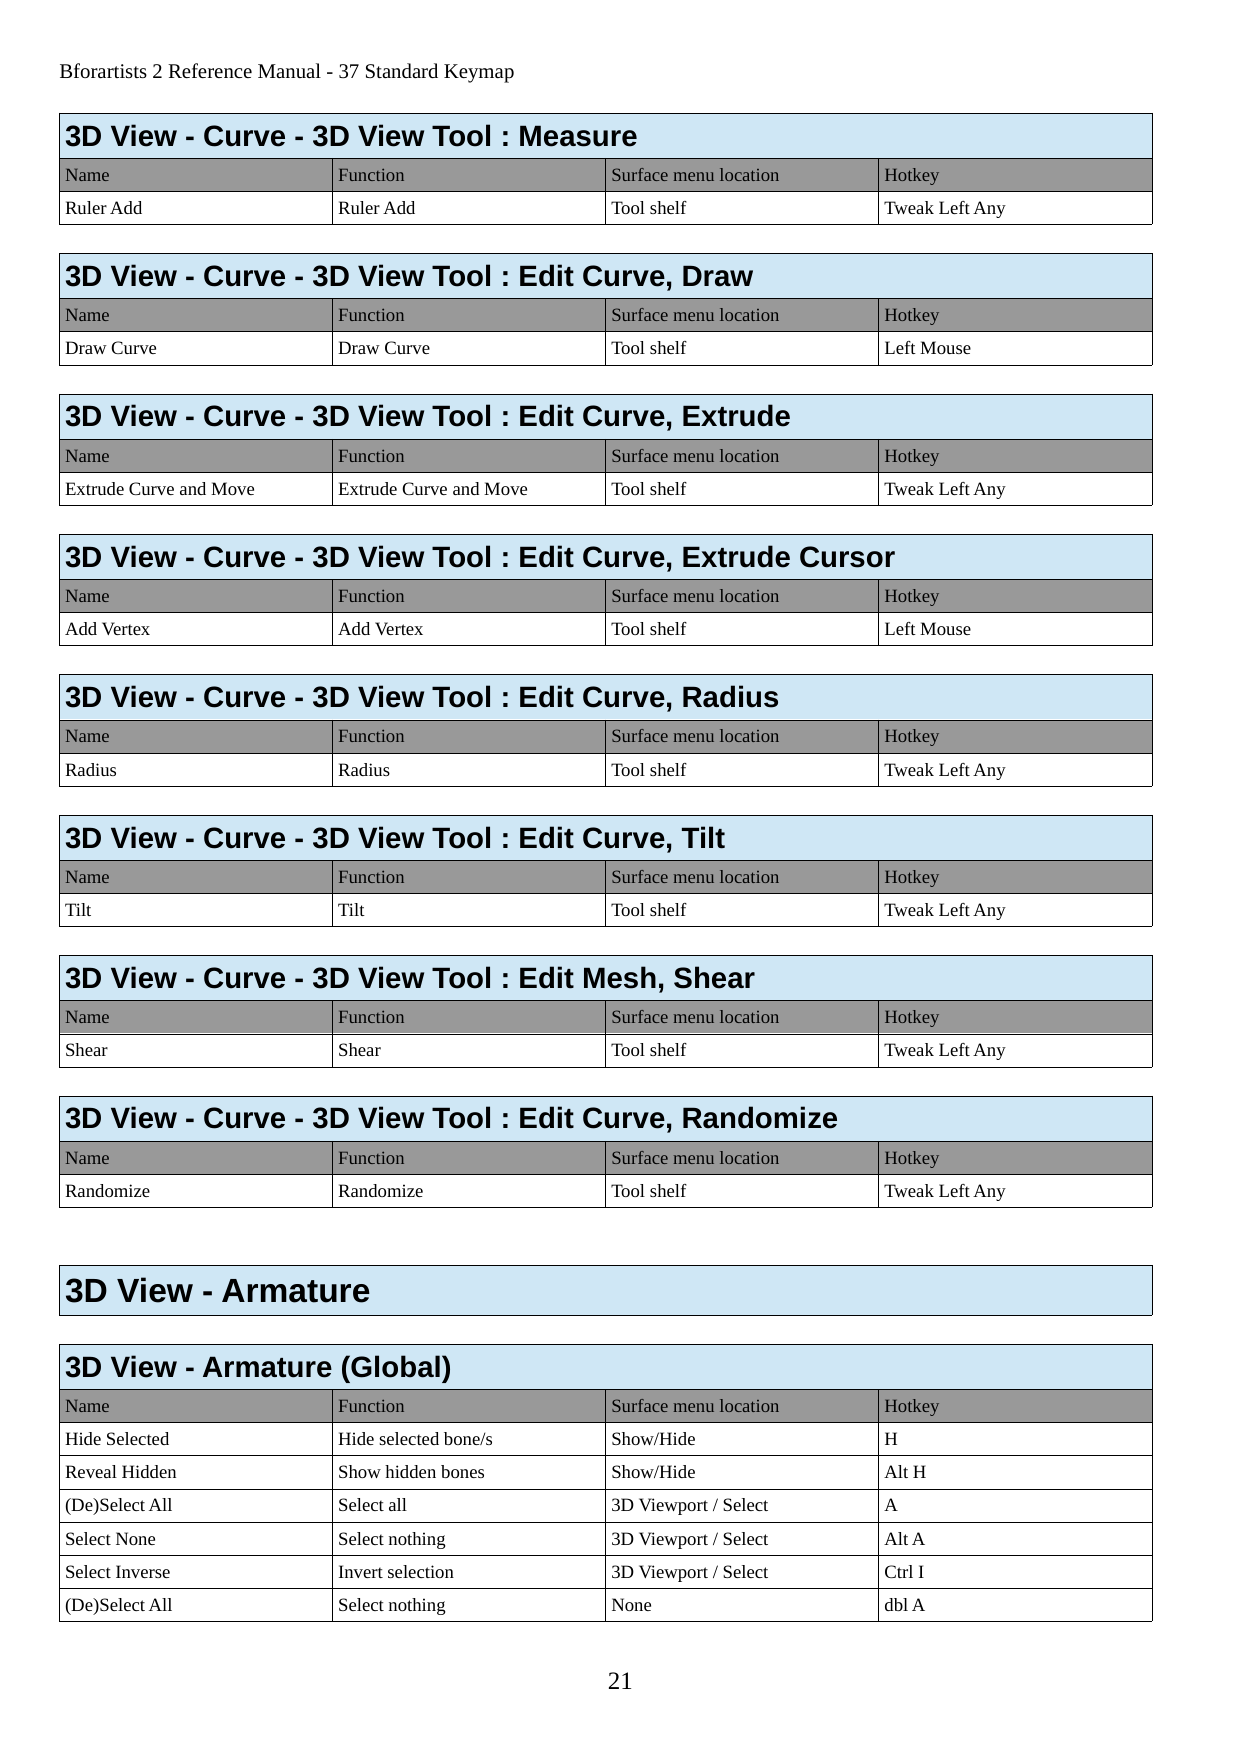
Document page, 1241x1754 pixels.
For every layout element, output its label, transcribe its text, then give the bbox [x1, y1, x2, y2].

table_cell Ctrl I [879, 1556, 1152, 1588]
table_cell Invert selection [333, 1556, 605, 1588]
table_cell Tool shelf [606, 332, 878, 364]
table_cell Hotkey [879, 159, 1152, 191]
table_cell Select all [333, 1490, 605, 1522]
table_cell Function [333, 1142, 605, 1174]
table_cell Name [60, 1390, 332, 1422]
table_cell Alt A [879, 1523, 1152, 1555]
table_cell Function [333, 299, 605, 331]
table_cell Select Inverse [60, 1556, 332, 1588]
table_cell Randomize [60, 1175, 332, 1207]
table_cell Function [333, 721, 605, 753]
table_cell Select nothing [333, 1589, 605, 1621]
table_cell Hotkey [879, 1390, 1152, 1422]
table_cell None [606, 1589, 878, 1621]
table_cell Surface menu location [606, 1390, 878, 1422]
table_cell Hide Selected [60, 1423, 332, 1455]
table_cell Surface menu location [606, 159, 878, 191]
table_cell Name [60, 159, 332, 191]
table_cell Name [60, 1142, 332, 1174]
table_cell Tool shelf [606, 1175, 878, 1207]
table_cell Name [60, 299, 332, 331]
table_cell Ruler Add [60, 192, 332, 224]
table_cell Left Mouse [879, 613, 1152, 645]
table_cell Name [60, 861, 332, 893]
table_cell A [879, 1490, 1152, 1522]
table_cell Extrude Curve and Move [60, 473, 332, 505]
table_cell Tilt [60, 894, 332, 926]
table_cell Draw Curve [60, 332, 332, 364]
table_cell Name [60, 721, 332, 753]
table_cell Tilt [333, 894, 605, 926]
table_cell Hotkey [879, 1142, 1152, 1174]
table_cell Randomize [333, 1175, 605, 1207]
table_cell Alt H [879, 1456, 1152, 1488]
table_cell Surface menu location [606, 299, 878, 331]
table_header 3D View - Armature [60, 1266, 1152, 1315]
table_cell Surface menu location [606, 580, 878, 612]
table_cell Tool shelf [606, 894, 878, 926]
table_cell Radius [333, 754, 605, 786]
table_cell Select nothing [333, 1523, 605, 1555]
table_cell Radius [60, 754, 332, 786]
table_header 3D View - Armature (Global) [60, 1345, 1152, 1389]
table_cell (De)Select All [60, 1589, 332, 1621]
table_cell Function [333, 1390, 605, 1422]
table_cell Tool shelf [606, 1035, 878, 1067]
table_cell dbl A [879, 1589, 1152, 1621]
table_cell Hotkey [879, 861, 1152, 893]
table_cell Left Mouse [879, 332, 1152, 364]
table_cell Tweak Left Any [879, 894, 1152, 926]
table_cell Tool shelf [606, 192, 878, 224]
table_cell Name [60, 580, 332, 612]
table_cell Add Vertex [60, 613, 332, 645]
table_cell Show/Hide [606, 1456, 878, 1488]
table_cell Hide selected bone/s [333, 1423, 605, 1455]
table_cell 3D Viewport / Select [606, 1523, 878, 1555]
table_header 3D View - Curve - 3D View Tool : Edit Curve, Extrude [60, 395, 1152, 439]
table_header 3D View - Curve - 3D View Tool : Edit Curve, Randomize [60, 1097, 1152, 1141]
table_cell Select None [60, 1523, 332, 1555]
table_cell Function [333, 159, 605, 191]
table_cell (De)Select All [60, 1490, 332, 1522]
table_cell Hotkey [879, 580, 1152, 612]
table_cell Hotkey [879, 299, 1152, 331]
table_header 3D View - Curve - 3D View Tool : Measure [60, 114, 1152, 158]
table_cell Name [60, 440, 332, 472]
table_cell Shear [60, 1035, 332, 1067]
table_cell Tweak Left Any [879, 1175, 1152, 1207]
table_cell Show hidden bones [333, 1456, 605, 1488]
table_cell Ruler Add [333, 192, 605, 224]
table_header 3D View - Curve - 3D View Tool : Edit Curve, Extrude Cursor [60, 535, 1152, 579]
table_cell Function [333, 580, 605, 612]
table_cell 3D Viewport / Select [606, 1556, 878, 1588]
table_cell Hotkey [879, 440, 1152, 472]
table_header 3D View - Curve - 3D View Tool : Edit Curve, Tilt [60, 816, 1152, 860]
table_cell Surface menu location [606, 721, 878, 753]
table_header 3D View - Curve - 3D View Tool : Edit Mesh, Shear [60, 956, 1152, 1000]
table_cell Tweak Left Any [879, 192, 1152, 224]
table_cell Function [333, 1001, 605, 1033]
table_cell Show/Hide [606, 1423, 878, 1455]
table_cell 3D Viewport / Select [606, 1490, 878, 1522]
table_cell Tool shelf [606, 754, 878, 786]
table_cell Surface menu location [606, 1142, 878, 1174]
table_cell Tweak Left Any [879, 754, 1152, 786]
table_cell H [879, 1423, 1152, 1455]
table_cell Hotkey [879, 1001, 1152, 1033]
table_cell Hotkey [879, 721, 1152, 753]
table_cell Add Vertex [333, 613, 605, 645]
table_cell Surface menu location [606, 440, 878, 472]
table_cell Tool shelf [606, 473, 878, 505]
table_cell Draw Curve [333, 332, 605, 364]
table_cell Surface menu location [606, 861, 878, 893]
table_header 3D View - Curve - 3D View Tool : Edit Curve, Draw [60, 254, 1152, 298]
table_cell Name [60, 1001, 332, 1033]
table_cell Shear [333, 1035, 605, 1067]
table_cell Reveal Hidden [60, 1456, 332, 1488]
table_header 3D View - Curve - 3D View Tool : Edit Curve, Radius [60, 675, 1152, 719]
table_cell Function [333, 861, 605, 893]
table_cell Surface menu location [606, 1001, 878, 1033]
table_cell Tweak Left Any [879, 473, 1152, 505]
table_cell Extrude Curve and Move [333, 473, 605, 505]
table_cell Tool shelf [606, 613, 878, 645]
table_cell Tweak Left Any [879, 1035, 1152, 1067]
table_cell Function [333, 440, 605, 472]
